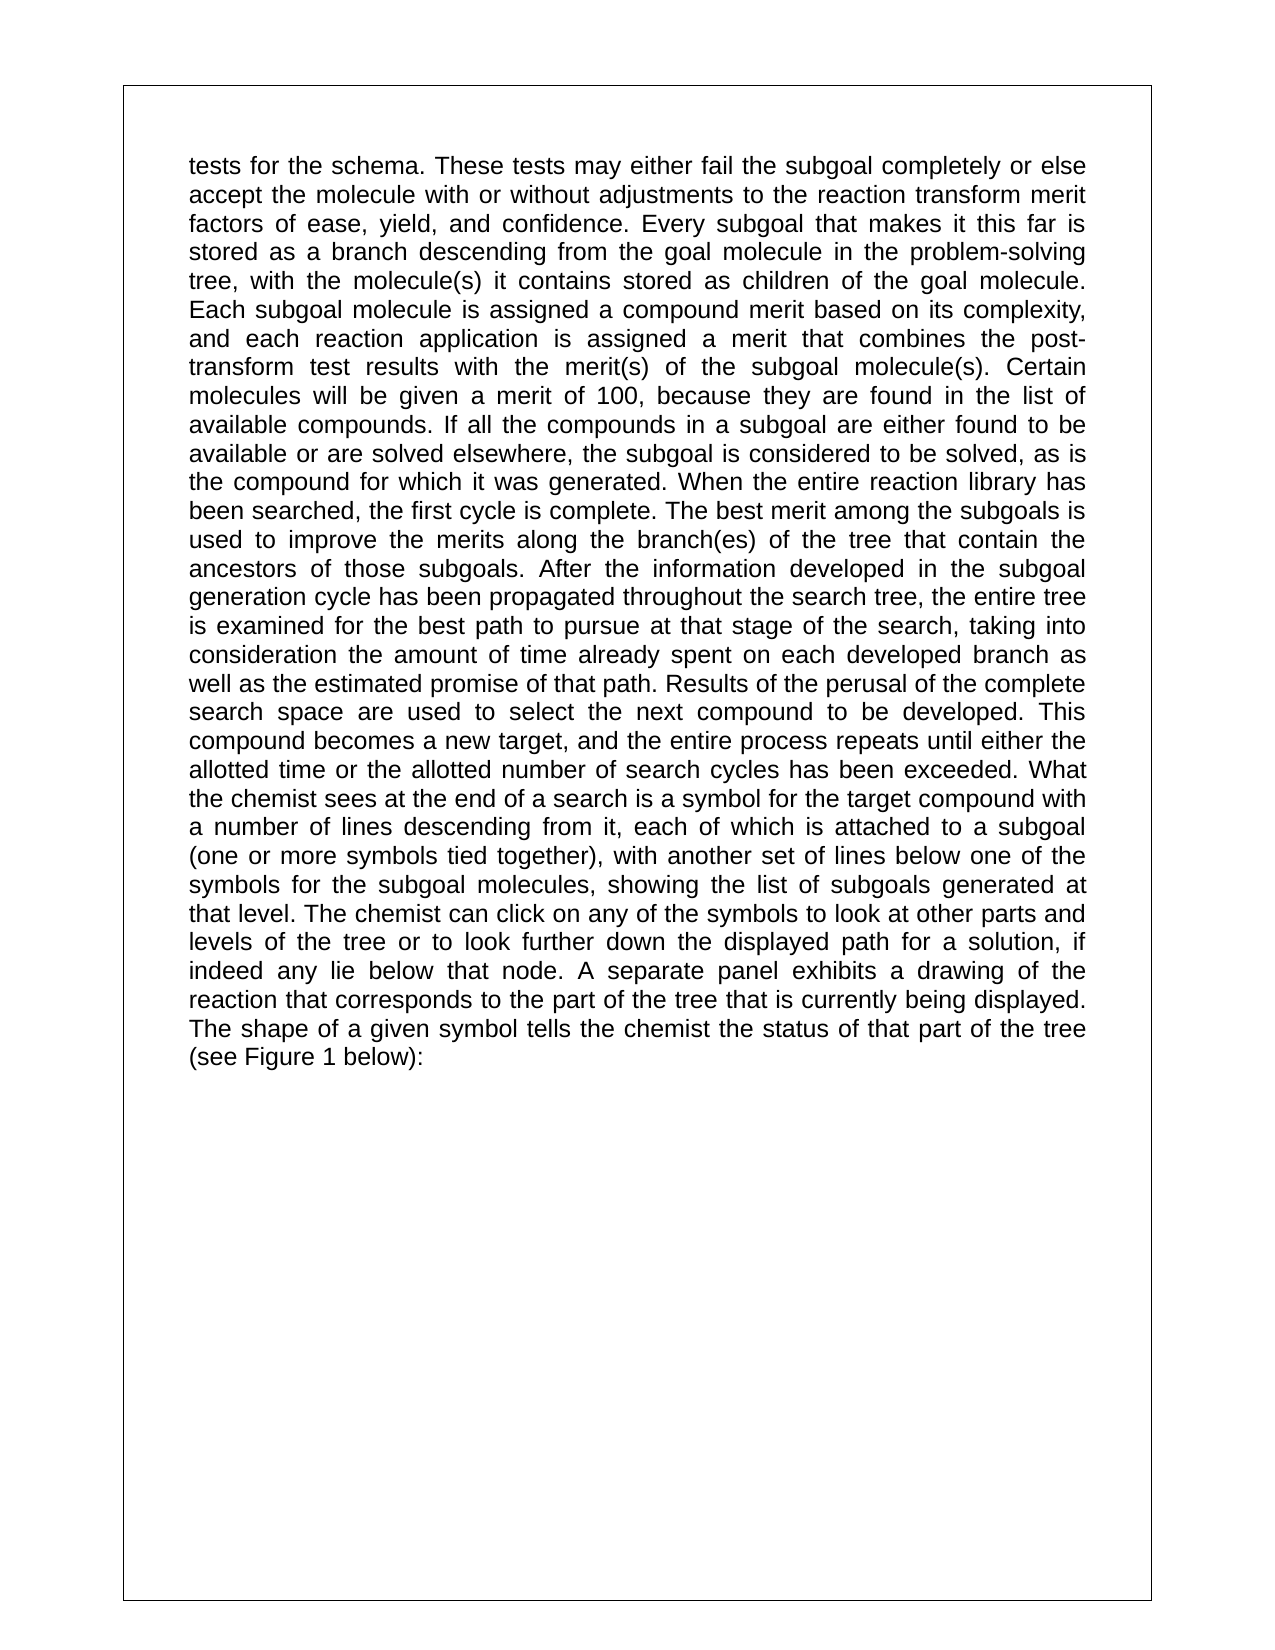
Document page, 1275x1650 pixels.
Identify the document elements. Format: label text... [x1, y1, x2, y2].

text tests for the schema. These tests may either fail the subgoal completely or else accept the molecule with or without adjustments to the reaction transform merit factors of ease, yield, and confidence. Every subgoal that makes it this far is stored as a branch descending from the goal molecule in the problem-solving tree, with the molecule(s) it contains stored as children of the goal molecule. Each subgoal molecule is assigned a compound merit based on its complexity, and each reaction application is assigned a merit that combines the post-transform test results with the merit(s) of the subgoal molecule(s). Certain molecules will be given a merit of 100, because they are found in the list of available compounds. If all the compounds in a subgoal are either found to be available or are solved elsewhere, the subgoal is considered to be solved, as is the compound for which it was generated. When the entire reaction library has been searched, the first cycle is complete. The best merit among the subgoals is used to improve the merits along the branch(es) of the tree that contain the ancestors of those subgoals. After the information developed in the subgoal generation cycle has been propagated throughout the search tree, the entire tree is examined for the best path to pursue at that stage of the search, taking into consideration the amount of time already spent on each developed branch as well as the estimated promise of that path. Results of the perusal of the complete search space are used to select the next compound to be developed. This compound becomes a new target, and the entire process repeats until either the allotted time or the allotted number of search cycles has been exceeded. What the chemist sees at the end of a search is a symbol for the target compound with a number of lines descending from it, each of which is attached to a subgoal (one or more symbols tied together), with another set of lines below one of the symbols for the subgoal molecules, showing the list of subgoals generated at that level. The chemist can click on any of the symbols to look at other parts and levels of the tree or to look further down the displayed path for a solution, if indeed any lie below that node. A separate panel exhibits a drawing of the reaction that corresponds to the part of the tree that is currently being displayed. The shape of a given symbol tells the chemist the status of that part of the tree (see Figure 1 below): [188, 151, 1086, 1071]
